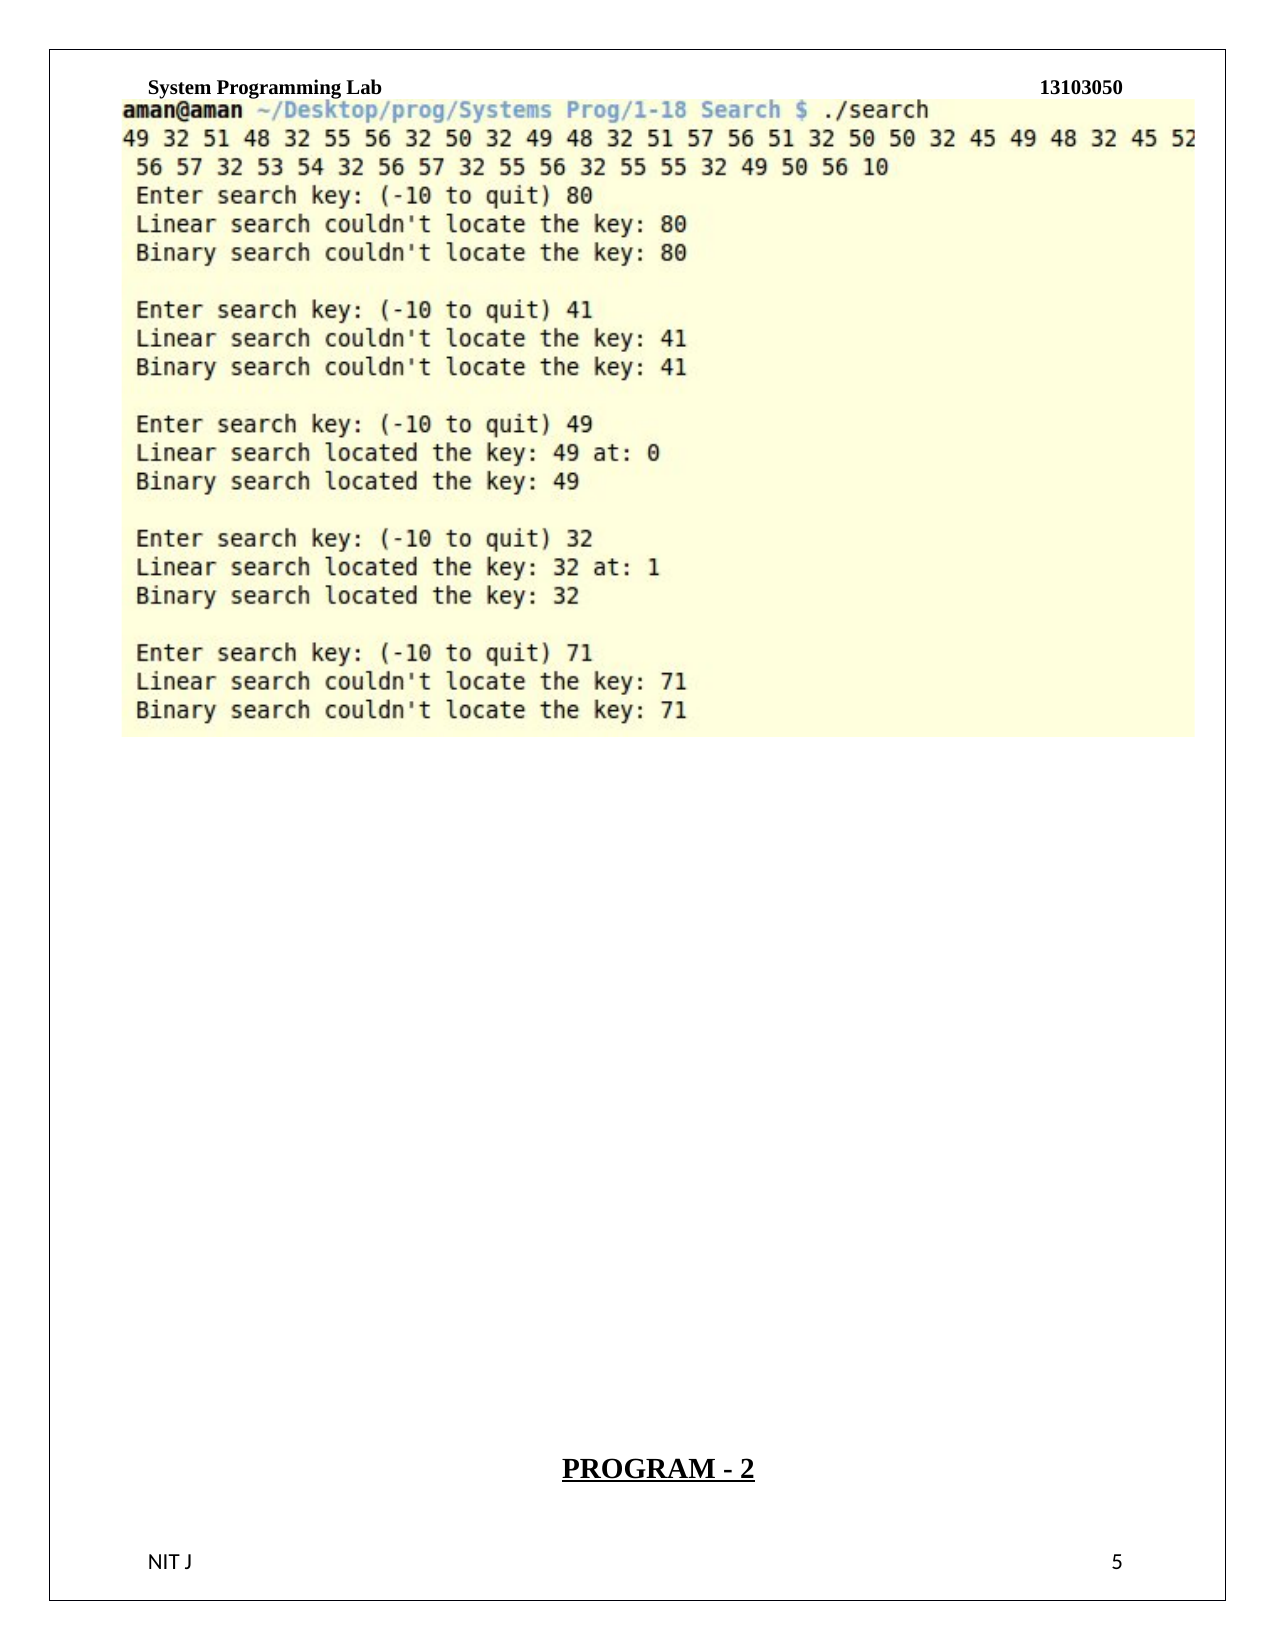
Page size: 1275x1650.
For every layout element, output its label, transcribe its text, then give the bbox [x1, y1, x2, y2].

picture [121, 99, 1195, 737]
text PROGRAM - 2 [148, 1451, 1169, 1485]
